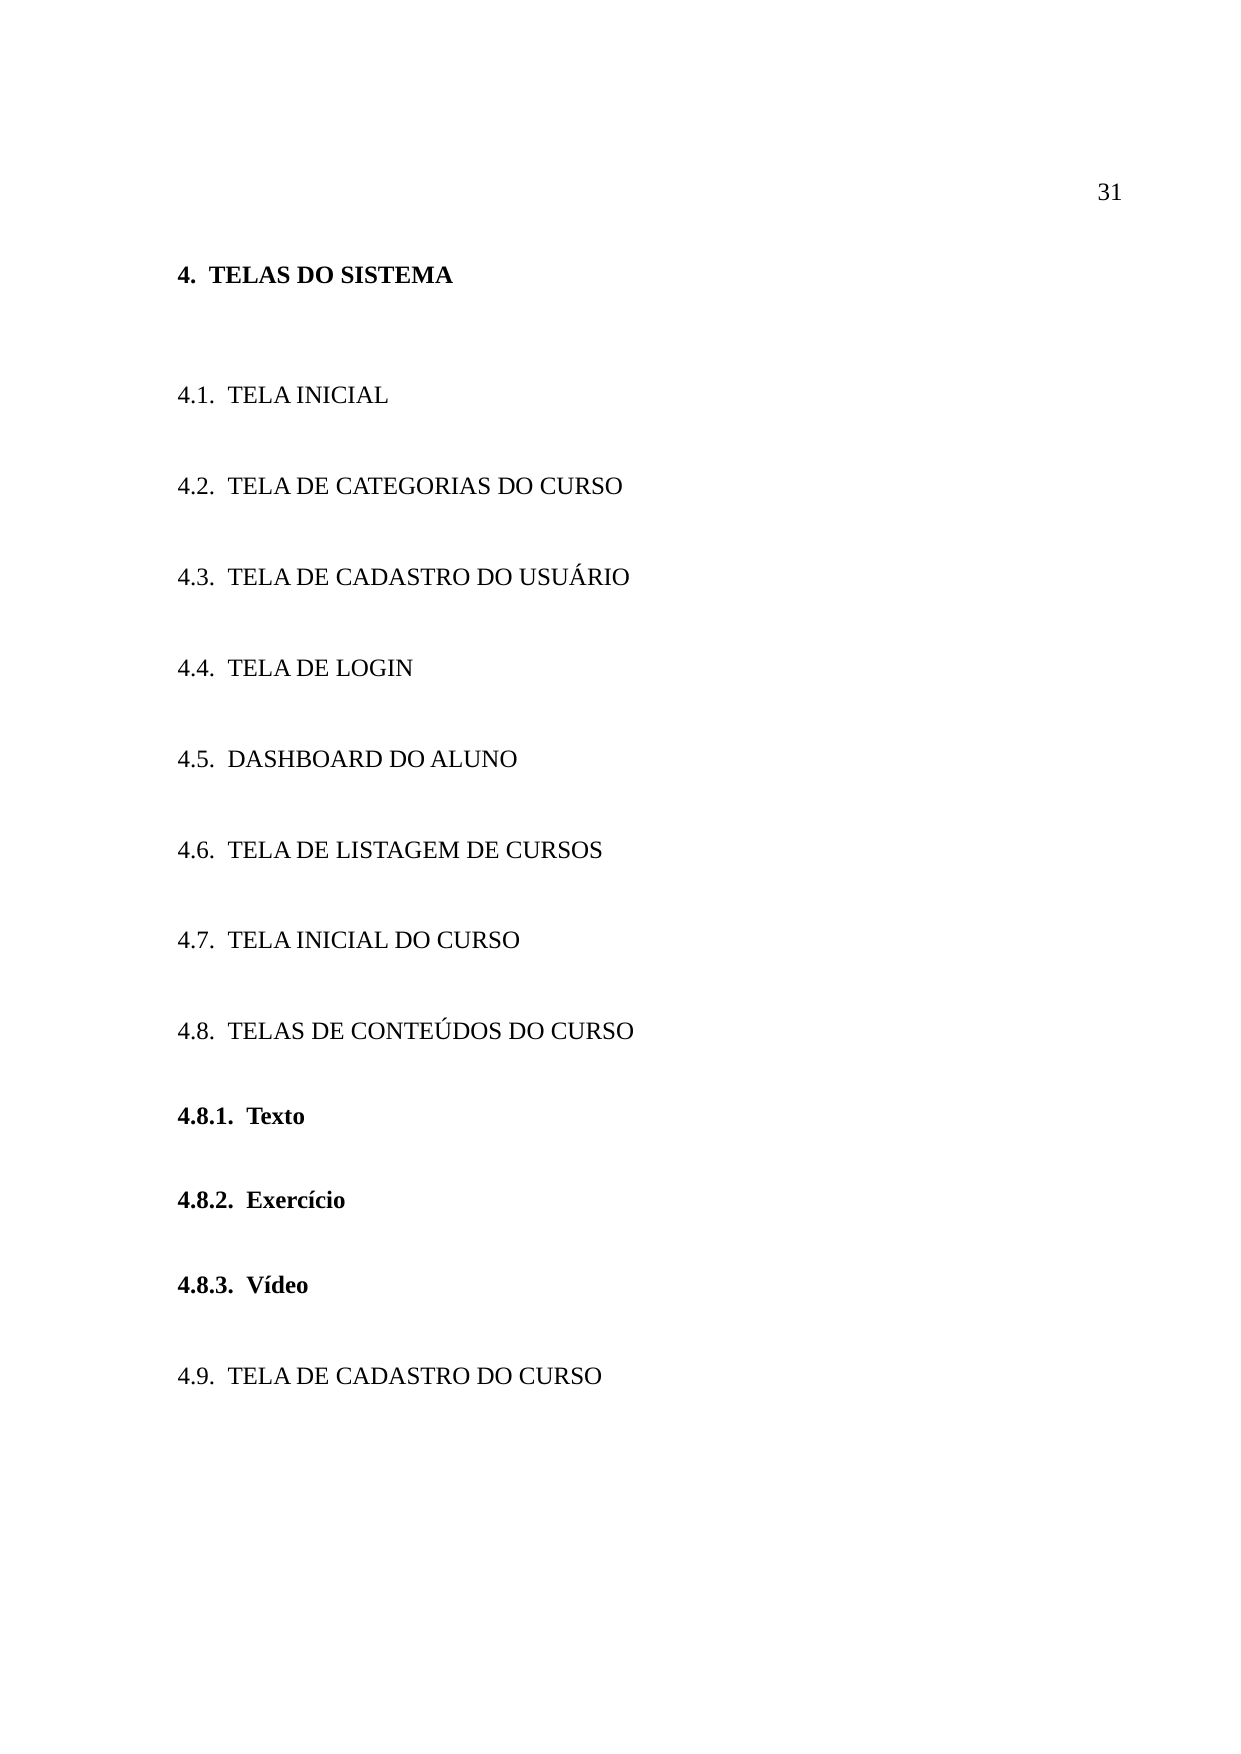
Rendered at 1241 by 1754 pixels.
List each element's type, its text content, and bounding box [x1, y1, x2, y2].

subtitle TELA DE LISTAGEM DE CURSOS [177, 835, 1122, 863]
subtitle TELAS DE CONTEÚDOS DO CURSO [177, 1016, 1122, 1045]
subtitle TELA DE CADASTRO DO CURSO [177, 1361, 1122, 1390]
subtitle Vídeo [177, 1270, 1122, 1299]
subtitle Exercício [177, 1186, 1122, 1214]
subtitle TELAS DO SISTEMA [177, 260, 1004, 289]
subtitle TELA DE CADASTRO DO USUÁRIO [177, 562, 1122, 591]
subtitle DASHBOARD DO ALUNO [177, 744, 1122, 773]
subtitle Texto [177, 1101, 1122, 1130]
subtitle TELA DE LOGIN [177, 653, 1122, 682]
subtitle TELA INICIAL DO CURSO [177, 926, 1122, 954]
subtitle TELA INICIAL [177, 381, 1122, 409]
subtitle TELA DE CATEGORIAS DO CURSO [177, 471, 1122, 500]
